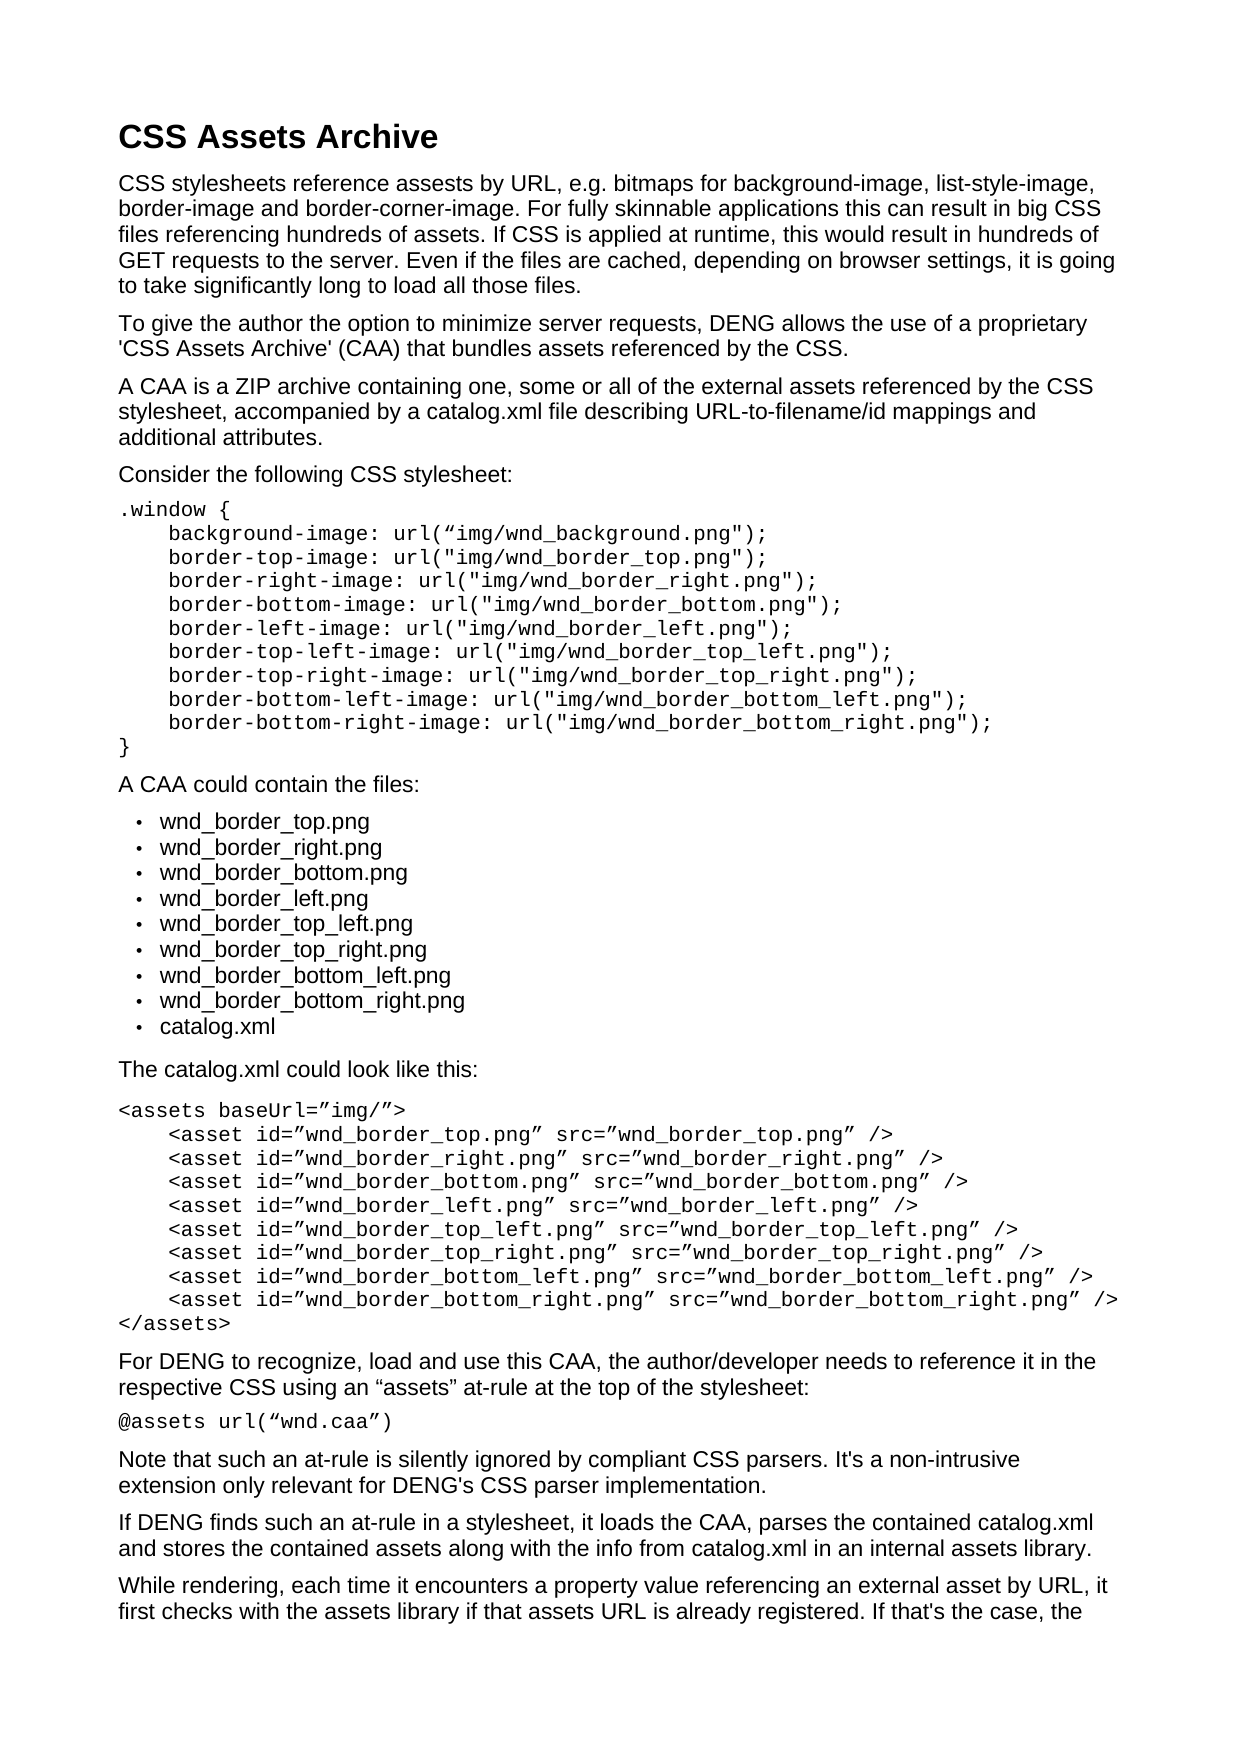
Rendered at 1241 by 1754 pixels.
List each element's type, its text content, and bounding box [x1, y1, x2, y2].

list catalog.xml [136, 1014, 1122, 1039]
text To give the author the option to minimize server requests, DENG allows the use of a proprietary 'CSS Assets Archive' (CAA) that bundles assets referenced by the CSS. [118, 310, 1122, 362]
text The catalog.xml could look like this: [118, 1057, 1122, 1083]
text While rendering, each time it encounters a property value referencing an external asset by URL, it first checks with the assets library if that assets URL is already registered. If that's the case, the [118, 1573, 1122, 1624]
text .window { background-image: url(“img/wnd_background.png"); border-top-image: url("img/wnd_border_top.png"); border-right-image: url("img/wnd_border_right.png"); border-bottom-image: url("img/wnd_border_bottom.png"); border-left-image: url("img/wnd_border_left.png"); border-top-left-image: url("img/wnd_border_top_left.png"); border-top-right-image: url("img/wnd_border_top_right.png"); border-bottom-left-image: url("img/wnd_border_bottom_left.png"); border-bottom-right-image: url("img/wnd_border_bottom_right.png"); } [118, 499, 1122, 759]
text <assets baseUrl=”img/”> <asset id=”wnd_border_top.png” src=”wnd_border_top.png” /> <asset id=”wnd_border_right.png” src=”wnd_border_right.png” /> <asset id=”wnd_border_bottom.png” src=”wnd_border_bottom.png” /> <asset id=”wnd_border_left.png” src=”wnd_border_left.png” /> <asset id=”wnd_border_top_left.png” src=”wnd_border_top_left.png” /> <asset id=”wnd_border_top_right.png” src=”wnd_border_top_right.png” /> <asset id=”wnd_border_bottom_left.png” src=”wnd_border_bottom_left.png” /> <asset id=”wnd_border_bottom_right.png” src=”wnd_border_bottom_right.png” /> </assets> [118, 1100, 1122, 1337]
list wnd_border_bottom_left.png [136, 962, 1122, 988]
list wnd_border_top.png [136, 809, 1122, 834]
text CSS stylesheets reference assests by URL, e.g. bitmaps for background-image, list-style-image, border-image and border-corner-image. For fully skinnable applications this can result in big CSS files referencing hundreds of assets. If CSS is applied at runtime, this would result in hundreds of GET requests to the server. Even if the files are cached, depending on browser settings, it is going to take significantly long to load all those files. [118, 170, 1122, 298]
list wnd_border_right.png [136, 834, 1122, 860]
text A CAA could contain the files: [118, 771, 1122, 797]
list wnd_border_top_left.png [136, 911, 1122, 937]
subtitle CSS Assets Archive [118, 118, 1122, 156]
text @assets url(“wnd.caa”) [118, 1412, 1122, 1435]
list wnd_border_left.png [136, 886, 1122, 911]
text If DENG finds such an at-rule in a stylesheet, it loads the CAA, parses the contained catalog.xml and stores the contained assets along with the info from catalog.xml in an internal assets library. [118, 1510, 1122, 1561]
list wnd_border_bottom.png [136, 860, 1122, 886]
text Consider the following CSS stylesheet: [118, 462, 1122, 488]
text For DENG to recognize, load and use this CAA, the author/developer needs to reference it in the respective CSS using an “assets” at-rule at the top of the stylesheet: [118, 1348, 1122, 1400]
list wnd_border_bottom_right.png [136, 988, 1122, 1014]
text Note that such an at-rule is silently ignored by compliant CSS parsers. It's a non-intrusive extension only relevant for DENG's CSS parser implementation. [118, 1447, 1122, 1498]
list wnd_border_top_right.png [136, 937, 1122, 962]
text A CAA is a ZIP archive containing one, some or all of the external assets referenced by the CSS stylesheet, accompanied by a catalog.xml file describing URL-to-filename/id mappings and additional attributes. [118, 373, 1122, 450]
